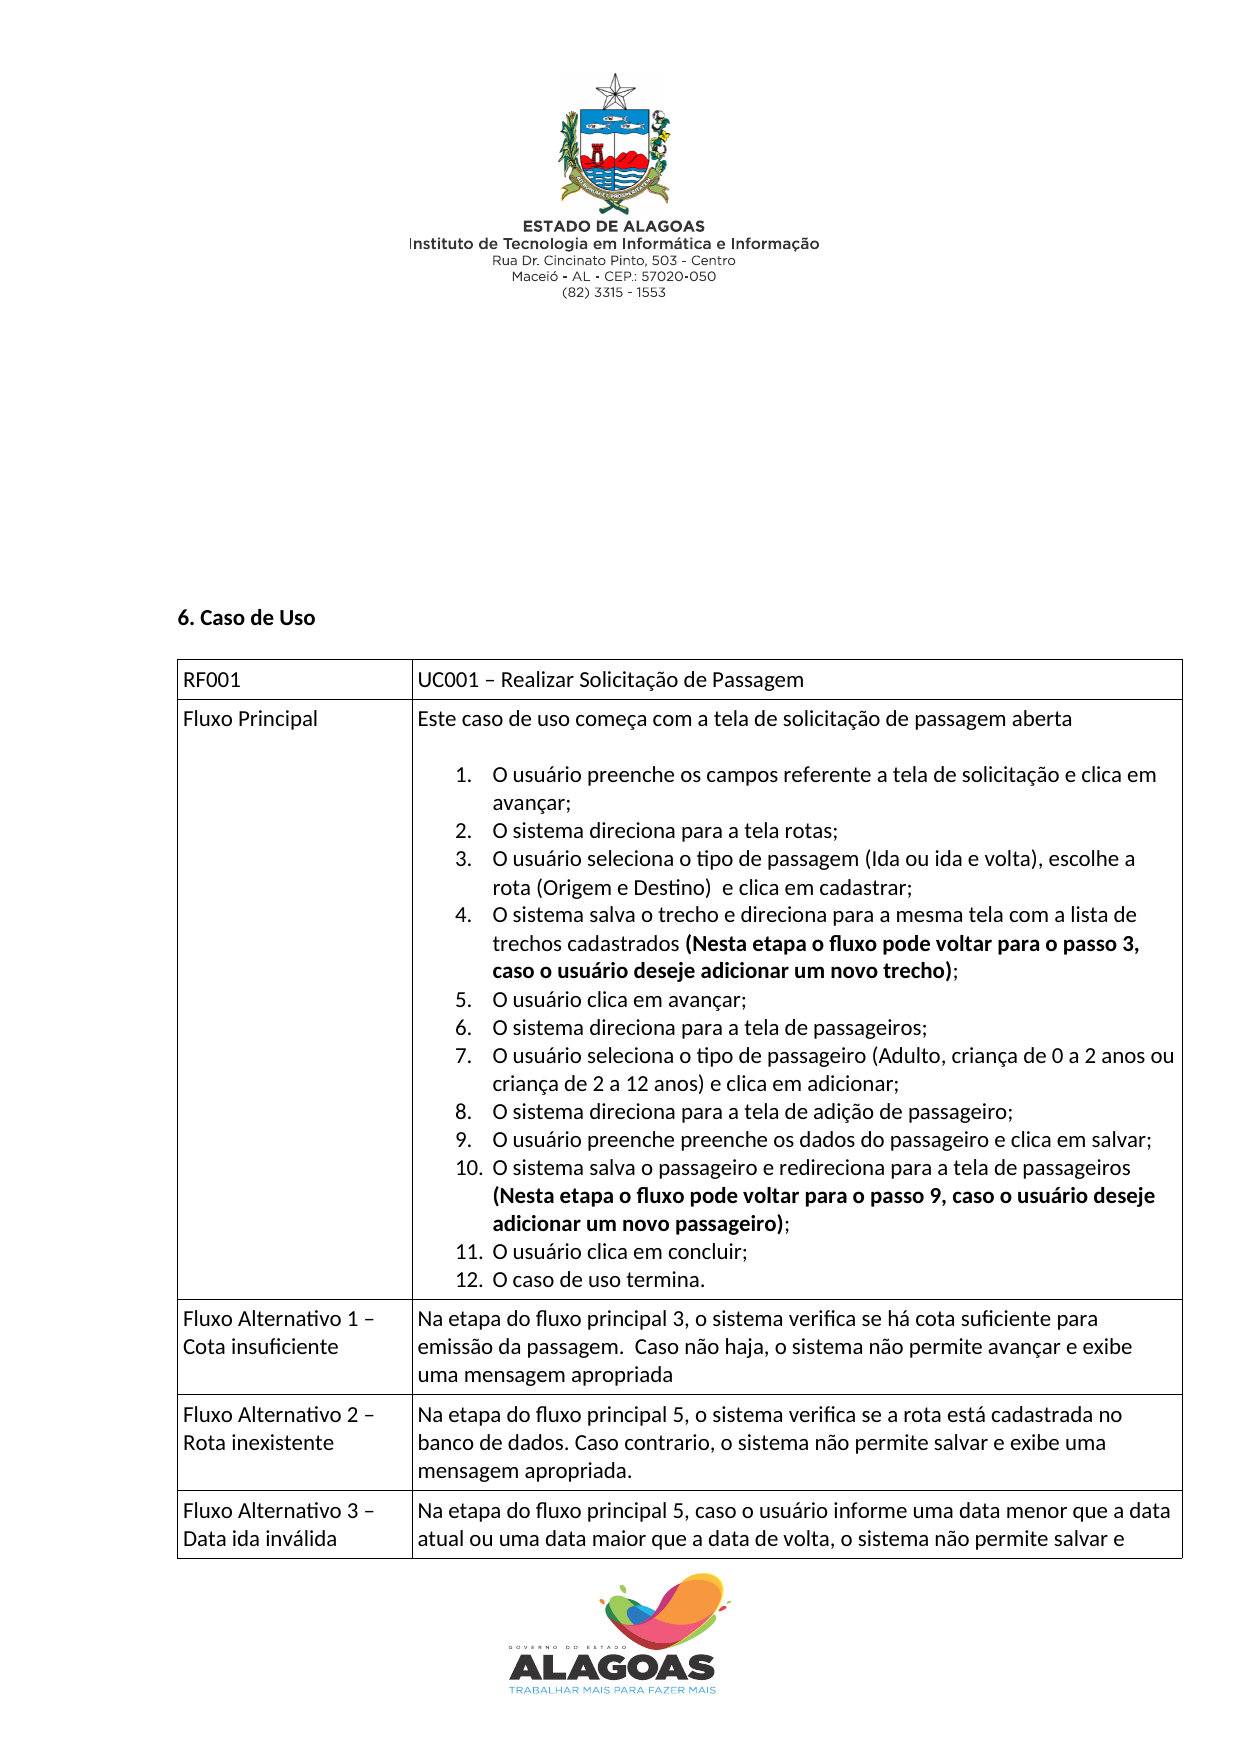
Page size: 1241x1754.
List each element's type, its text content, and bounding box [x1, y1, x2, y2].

table_cell Na etapa do fluxo principal 5, caso o usuário informe uma data menor que a data atual ou uma data maior que a data de volta, o sistema não permite salvar e [413, 1491, 1182, 1557]
table_cell Este caso de uso começa com a tela de solicitação de passagem aberta O usuário preenche os campos referente a tela de solicitação e clica em avançar; O sistema direciona para a tela rotas; O usuário seleciona o tipo de passagem (Ida ou ida e volta), escolhe a rota (Origem e Destino) e clica em cadastrar; O sistema salva o trecho e direciona para a mesma tela com a lista de trechos cadastrados (Nesta etapa o fluxo pode voltar para o passo 3, caso o usuário deseje adicionar um novo trecho); O usuário clica em avançar; O sistema direciona para a tela de passageiros; O usuário seleciona o tipo de passageiro (Adulto, criança de 0 a 2 anos ou criança de 2 a 12 anos) e clica em adicionar; O sistema direciona para a tela de adição de passageiro; O usuário preenche preenche os dados do passageiro e clica em salvar; O sistema salva o passageiro e redireciona para a tela de passageiros (Nesta etapa o fluxo pode voltar para o passo 9, caso o usuário deseje adicionar um novo passageiro); O usuário clica em concluir; O caso de uso termina. [413, 700, 1182, 1299]
table_header RF001 [178, 660, 412, 699]
table_cell Na etapa do fluxo principal 5, o sistema verifica se a rota está cadastrada no banco de dados. Caso contrario, o sistema não permite salvar e exibe uma mensagem apropriada. [413, 1395, 1182, 1490]
table_cell Na etapa do fluxo principal 3, o sistema verifica se há cota suficiente para emissão da passagem. Caso não haja, o sistema não permite avançar e exibe uma mensagem apropriada [413, 1300, 1182, 1394]
text 6. Caso de Uso [177, 603, 1063, 631]
table_header UC001 – Realizar Solicitação de Passagem [413, 660, 1182, 699]
table_cell Fluxo Alternativo 3 – Data ida inválida [178, 1491, 412, 1557]
table_cell Fluxo Alternativo 2 – Rota inexistente [178, 1395, 412, 1490]
table_cell Fluxo Principal [178, 700, 412, 1299]
table_cell Fluxo Alternativo 1 – Cota insuficiente [178, 1300, 412, 1394]
